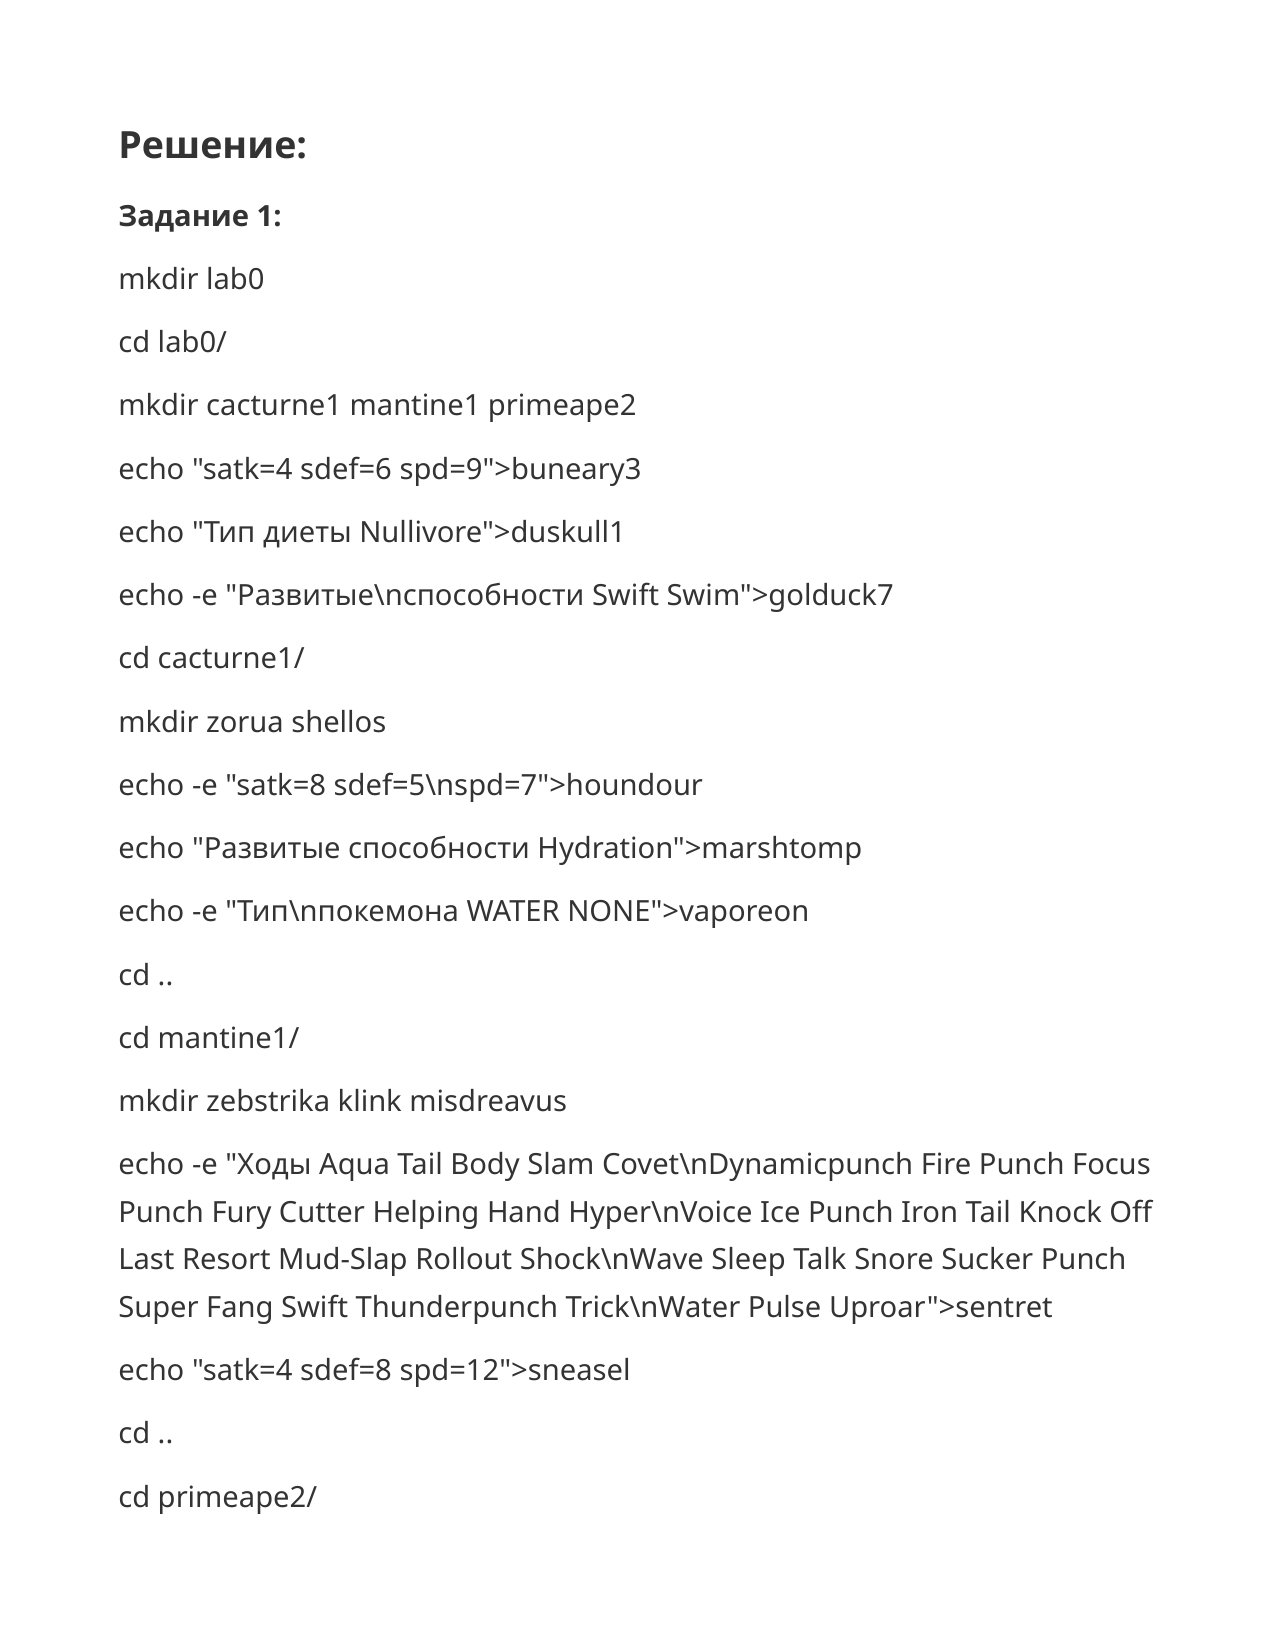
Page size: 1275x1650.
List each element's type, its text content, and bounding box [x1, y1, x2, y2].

text mkdir zebstrika klink misdreavus [118, 1080, 1157, 1120]
text mkdir zorua shellos [118, 701, 1157, 741]
text echo "Тип диеты Nullivore">duskull1 [118, 511, 1157, 551]
text mkdir lab0 [118, 258, 1157, 298]
text echo "satk=4 sdef=8 spd=12">sneasel [118, 1349, 1157, 1389]
text echo "satk=4 sdef=6 spd=9">buneary3 [118, 448, 1157, 488]
text echo "Развитые способности Hydration">marshtomp [118, 827, 1157, 867]
text cd mantine1/ [118, 1017, 1157, 1057]
text cd .. [118, 954, 1157, 993]
text echo -e "Развитые\nспособности Swift Swim">golduck7 [118, 574, 1157, 614]
text echo -e "satk=8 sdef=5\nspd=7">houndour [118, 764, 1157, 804]
text mkdir cacturne1 mantine1 primeape2 [118, 385, 1157, 424]
text cd lab0/ [118, 321, 1157, 361]
text echo -e "Ходы Aqua Tail Body Slam Covet\nDynamicpunch Fire Punch Focus Punch Fury Cutter Helping Hand Hyper\nVoice Ice Punch Iron Tail Knock Off Last Resort Mud-Slap Rollout Shock\nWave Sleep Talk Snore Sucker Punch Super Fang Swift Thunderpunch Trick\nWater Pulse Uproar">sentret [118, 1143, 1157, 1326]
text cd cacturne1/ [118, 638, 1157, 677]
text Задание 1: [118, 195, 1157, 235]
text cd primeape2/ [118, 1476, 1157, 1516]
text echo -e "Тип\nпокемона WATER NONE">vaporeon [118, 891, 1157, 930]
text Решение: [118, 118, 1157, 169]
text cd .. [118, 1413, 1157, 1452]
